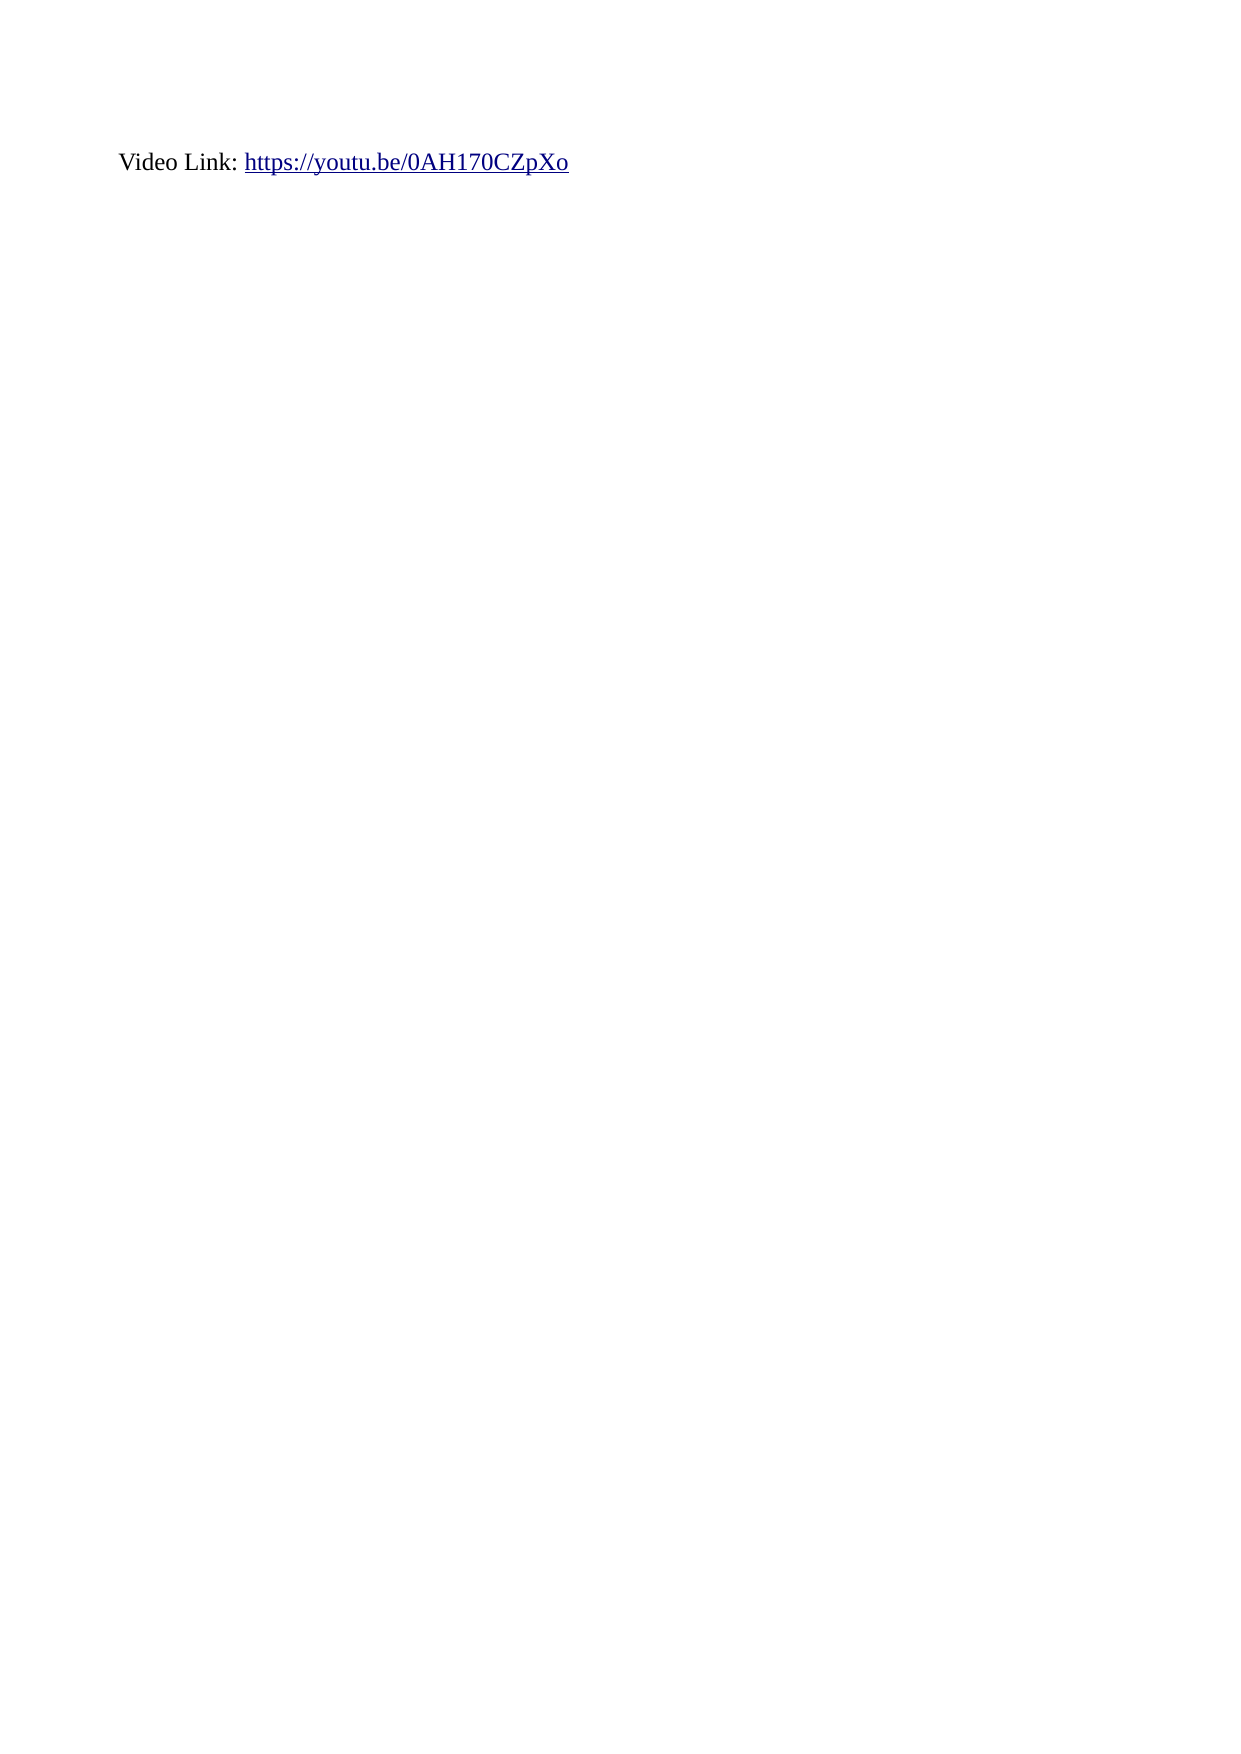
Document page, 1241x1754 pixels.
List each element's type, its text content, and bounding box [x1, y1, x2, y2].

text Video Link: https://youtu.be/0AH170CZpXo [118, 147, 1122, 176]
